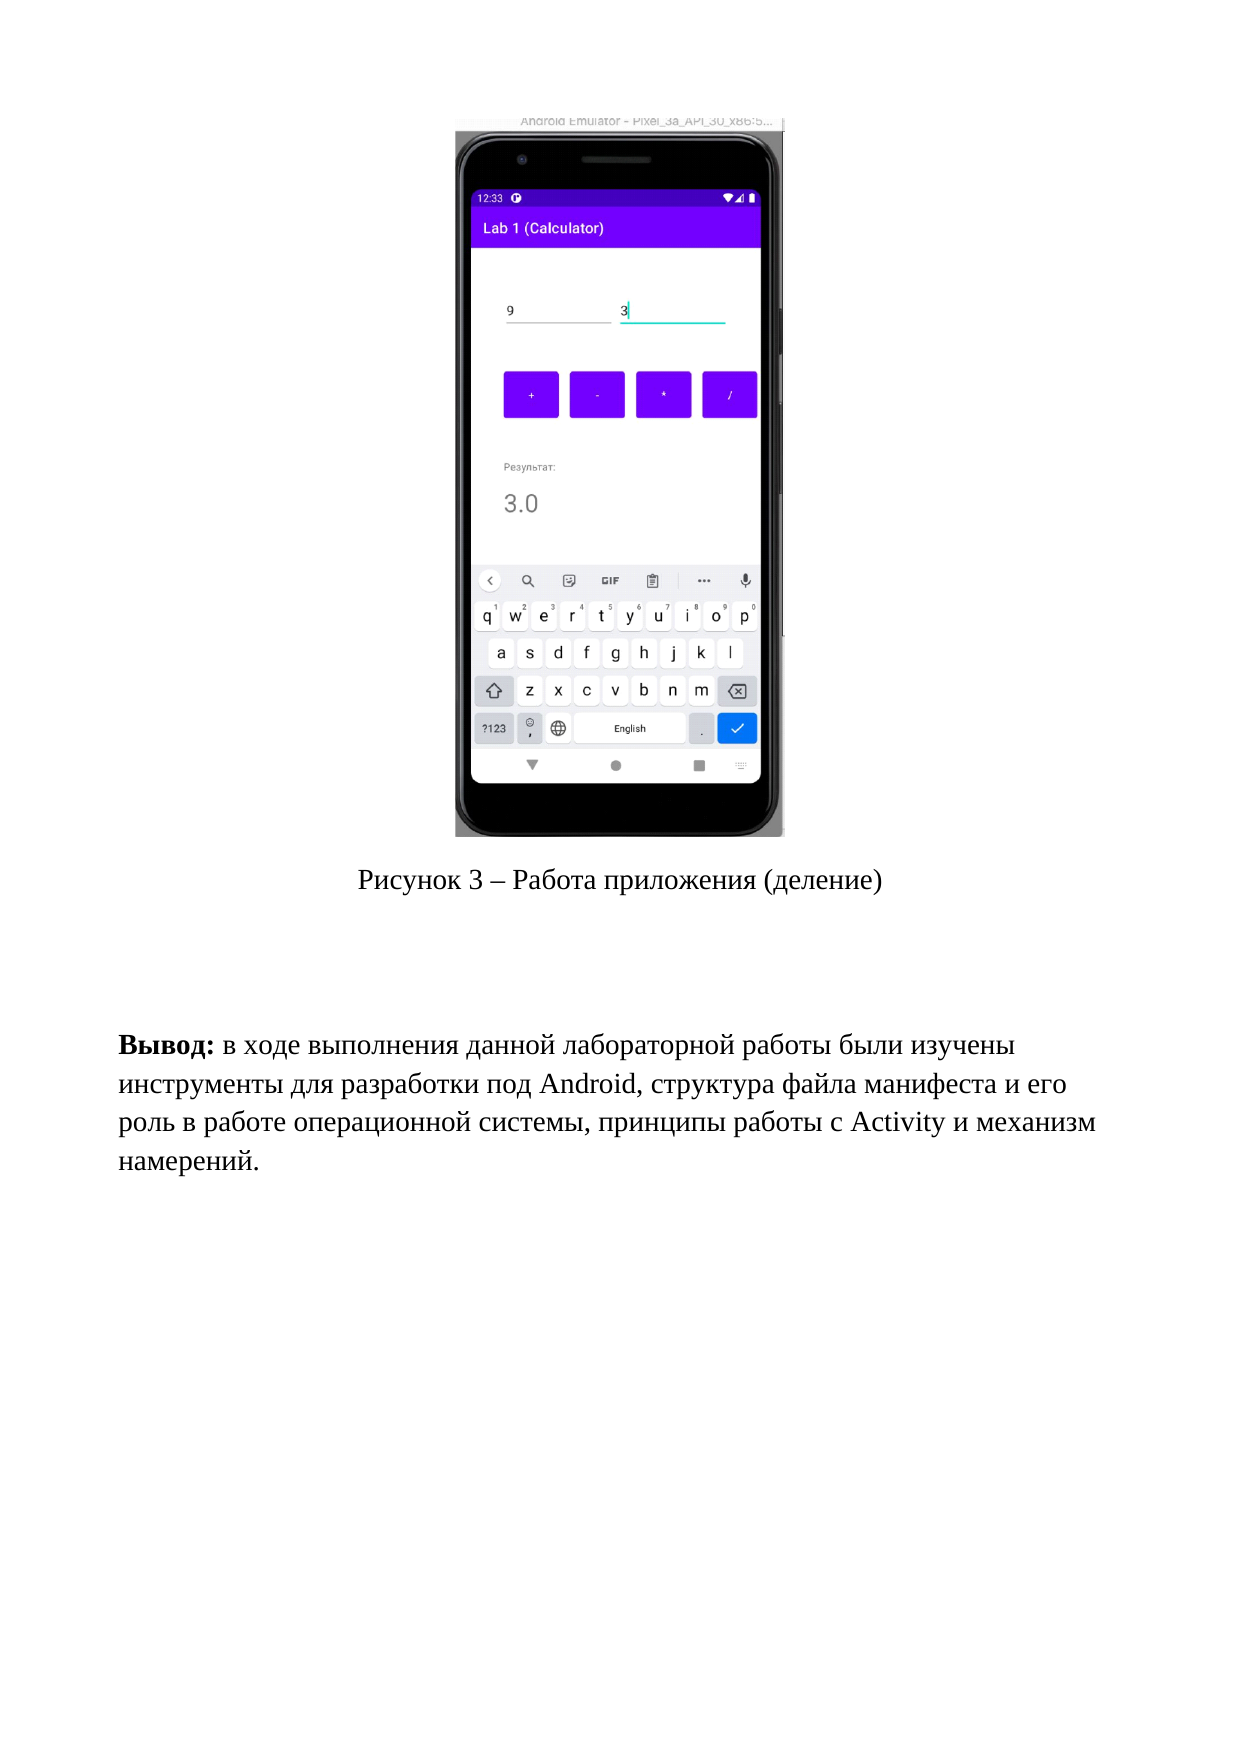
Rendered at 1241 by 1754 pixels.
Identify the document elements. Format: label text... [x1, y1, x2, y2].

text Вывод: в ходе выполнения данной лабораторной работы были изучены инструменты для разработки под Android, структура файла манифеста и его роль в работе операционной системы, принципы работы с Activity и механизм намерений. [118, 1027, 1122, 1176]
text Рисунок 3 – Работа приложения (деление) [118, 862, 1122, 895]
